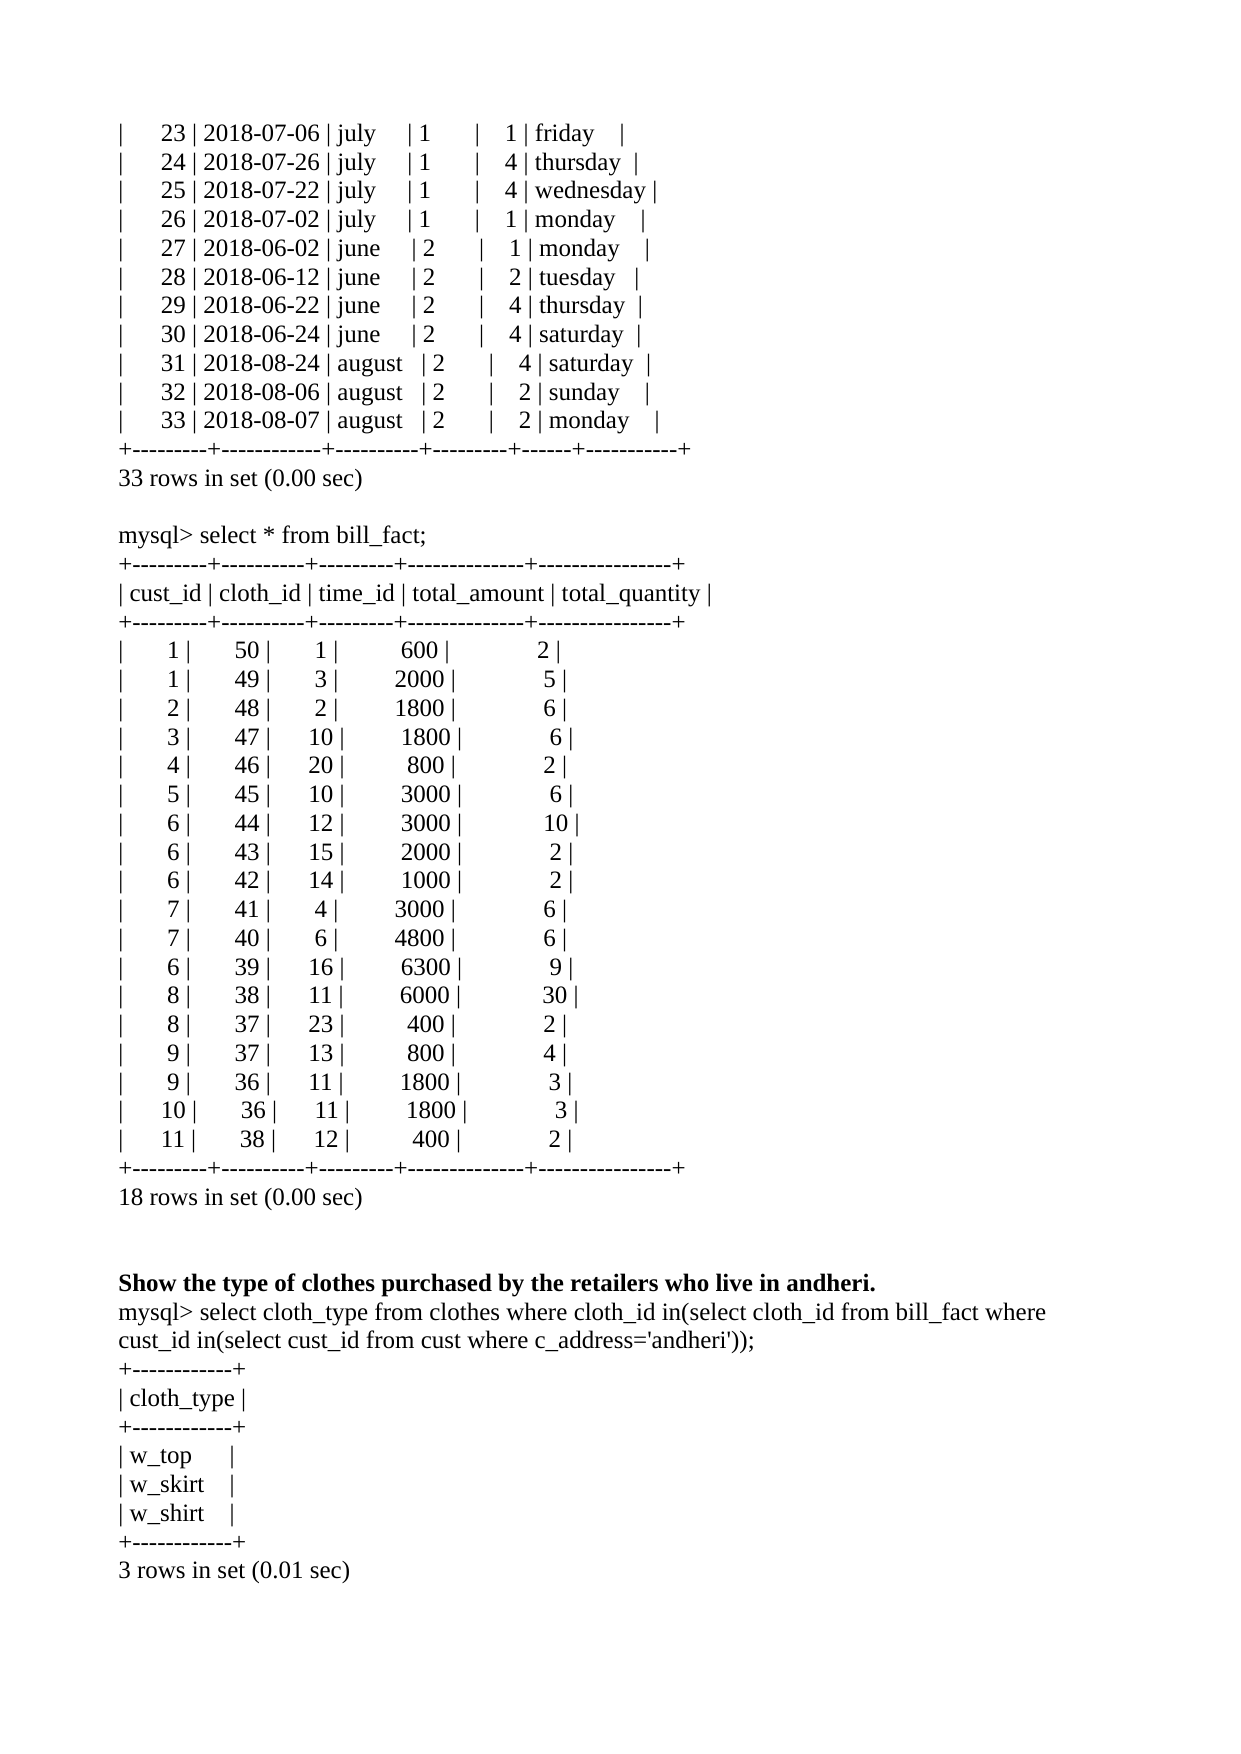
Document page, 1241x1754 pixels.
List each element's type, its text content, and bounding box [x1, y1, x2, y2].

text 33 rows in set (0.00 sec) [118, 463, 1122, 492]
text | 29 | 2018-06-22 | june | 2 | 4 | thursday | [118, 291, 1122, 319]
text | 3 | 47 | 10 | 1800 | 6 | [118, 722, 1122, 751]
text +---------+----------+---------+--------------+----------------+ [118, 607, 1122, 636]
text | 23 | 2018-07-06 | july | 1 | 1 | friday | [118, 118, 1122, 147]
text | w_top | [118, 1441, 1122, 1469]
text | cust_id | cloth_id | time_id | total_amount | total_quantity | [118, 578, 1122, 607]
text mysql> select cloth_type from clothes where cloth_id in(select cloth_id from bill_fact where cust_id in(select cust_id from cust where c_address='andheri')); [118, 1297, 1122, 1354]
text | 28 | 2018-06-12 | june | 2 | 2 | tuesday | [118, 262, 1122, 291]
text | 6 | 43 | 15 | 2000 | 2 | [118, 837, 1122, 866]
text | 5 | 45 | 10 | 3000 | 6 | [118, 779, 1122, 808]
text | 8 | 38 | 11 | 6000 | 30 | [118, 981, 1122, 1009]
text | 30 | 2018-06-24 | june | 2 | 4 | saturday | [118, 319, 1122, 348]
text +---------+----------+---------+--------------+----------------+ [118, 1153, 1122, 1182]
text +------------+ [118, 1412, 1122, 1441]
text | 2 | 48 | 2 | 1800 | 6 | [118, 693, 1122, 722]
text | w_shirt | [118, 1498, 1122, 1527]
text | w_skirt | [118, 1469, 1122, 1498]
text | 9 | 37 | 13 | 800 | 4 | [118, 1038, 1122, 1067]
text 3 rows in set (0.01 sec) [118, 1556, 1122, 1584]
text | 33 | 2018-08-07 | august | 2 | 2 | monday | [118, 406, 1122, 434]
text | 4 | 46 | 20 | 800 | 2 | [118, 751, 1122, 779]
text | 1 | 50 | 1 | 600 | 2 | [118, 636, 1122, 664]
text | 6 | 39 | 16 | 6300 | 9 | [118, 952, 1122, 981]
text | 6 | 42 | 14 | 1000 | 2 | [118, 866, 1122, 894]
text | cloth_type | [118, 1383, 1122, 1412]
text | 24 | 2018-07-26 | july | 1 | 4 | thursday | [118, 147, 1122, 176]
text | 27 | 2018-06-02 | june | 2 | 1 | monday | [118, 233, 1122, 262]
text | 9 | 36 | 11 | 1800 | 3 | [118, 1067, 1122, 1096]
text | 11 | 38 | 12 | 400 | 2 | [118, 1124, 1122, 1153]
text | 8 | 37 | 23 | 400 | 2 | [118, 1009, 1122, 1038]
text | 7 | 40 | 6 | 4800 | 6 | [118, 923, 1122, 952]
text +------------+ [118, 1354, 1122, 1383]
text | 10 | 36 | 11 | 1800 | 3 | [118, 1096, 1122, 1124]
text | 32 | 2018-08-06 | august | 2 | 2 | sunday | [118, 377, 1122, 406]
text +---------+----------+---------+--------------+----------------+ [118, 549, 1122, 578]
text | 31 | 2018-08-24 | august | 2 | 4 | saturday | [118, 348, 1122, 377]
text Show the type of clothes purchased by the retailers who live in andheri. [118, 1268, 1122, 1297]
text 18 rows in set (0.00 sec) [118, 1182, 1122, 1211]
text | 25 | 2018-07-22 | july | 1 | 4 | wednesday | [118, 176, 1122, 204]
text | 1 | 49 | 3 | 2000 | 5 | [118, 664, 1122, 693]
text +------------+ [118, 1527, 1122, 1556]
text | 26 | 2018-07-02 | july | 1 | 1 | monday | [118, 204, 1122, 233]
text | 6 | 44 | 12 | 3000 | 10 | [118, 808, 1122, 837]
text mysql> select * from bill_fact; [118, 521, 1122, 549]
text | 7 | 41 | 4 | 3000 | 6 | [118, 894, 1122, 923]
text +---------+------------+----------+---------+------+-----------+ [118, 434, 1122, 463]
